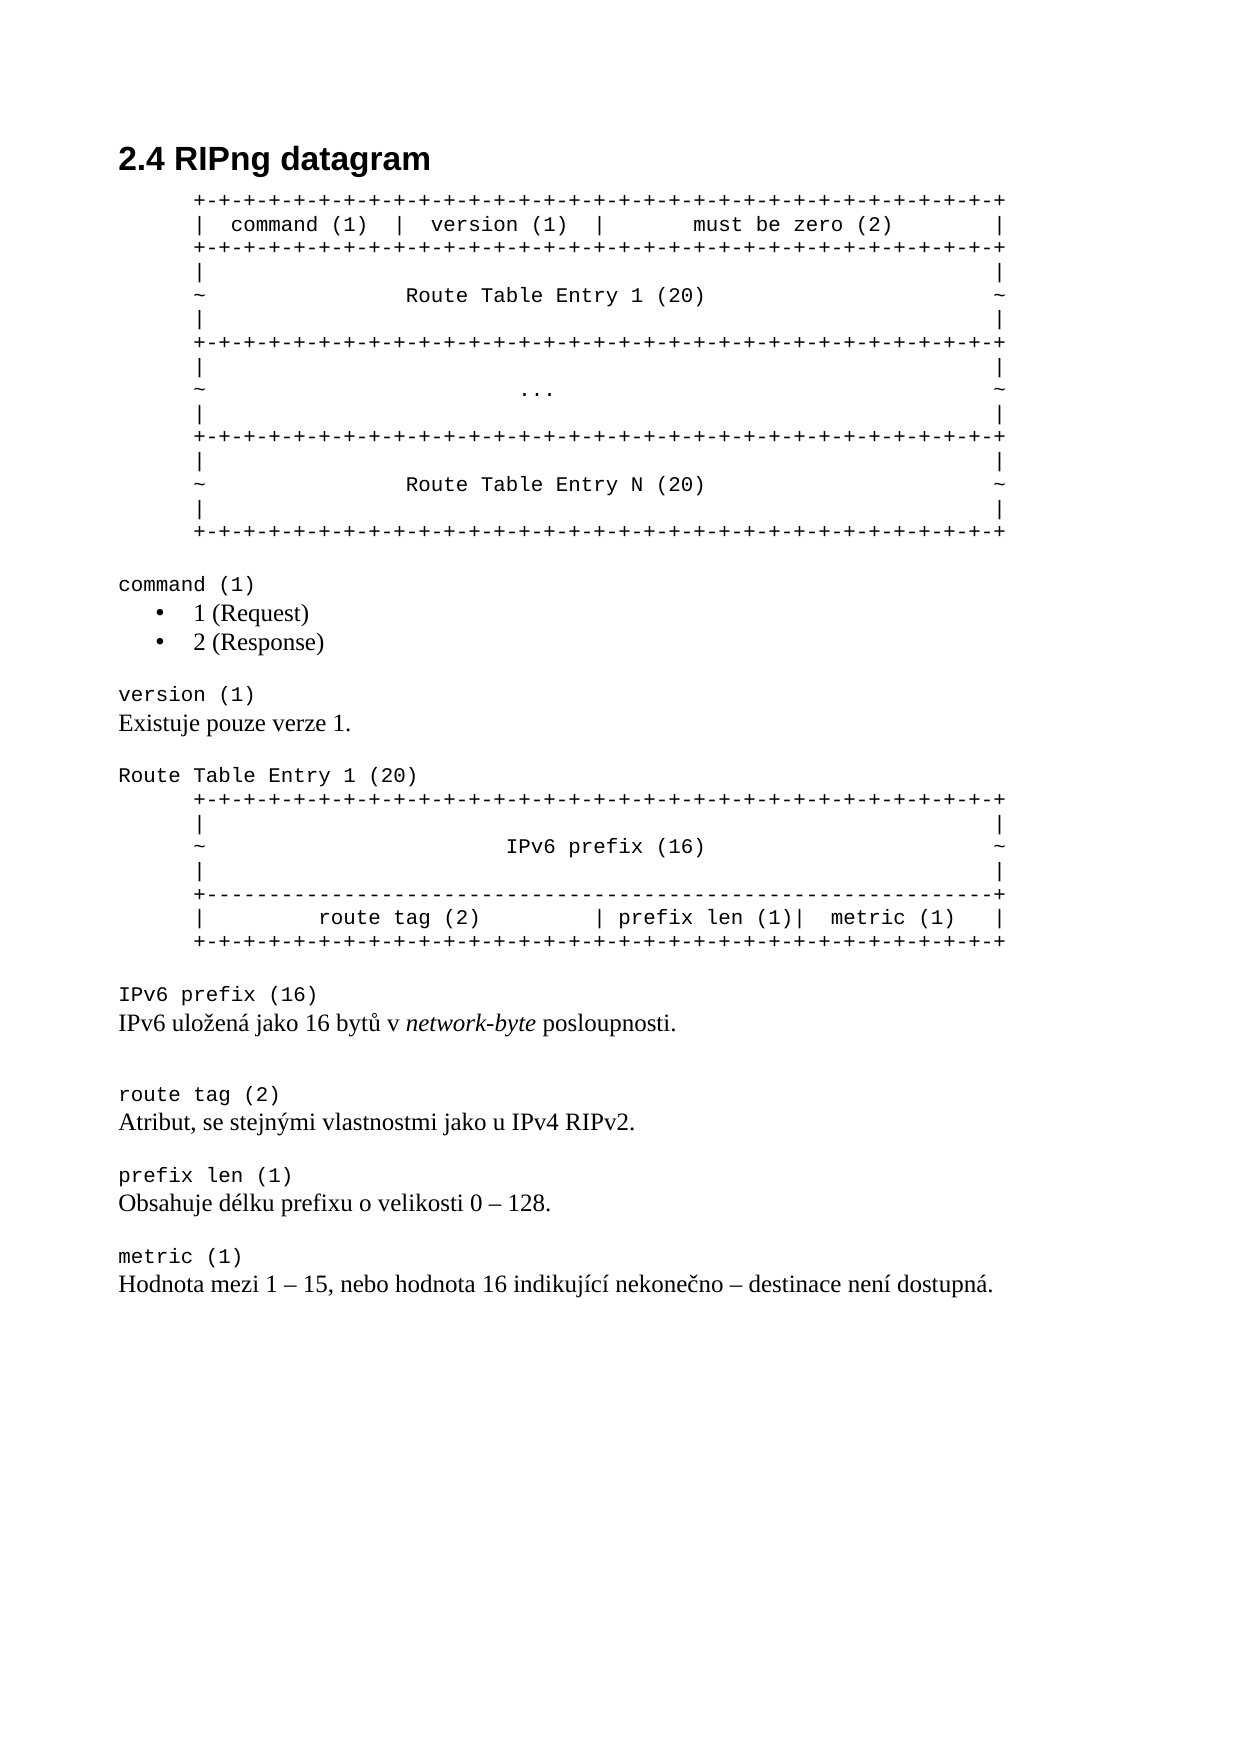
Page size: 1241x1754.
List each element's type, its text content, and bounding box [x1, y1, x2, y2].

text Obsahuje délku prefixu o velikosti 0 – 128. [118, 1188, 1122, 1217]
text | | [118, 261, 1122, 285]
text ~ Route Table Entry N (20) ~ [118, 474, 1122, 497]
text ~ ... ~ [118, 379, 1122, 403]
text ~ IPv6 prefix (16) ~ [118, 836, 1122, 860]
text route tag (2) [118, 1084, 1122, 1107]
text Atribut, se stejnými vlastnostmi jako u IPv4 RIPv2. [118, 1107, 1122, 1136]
text | | [118, 356, 1122, 379]
text | | [118, 813, 1122, 836]
text Existuje pouze verze 1. [118, 708, 1122, 737]
text ~ Route Table Entry 1 (20) ~ [118, 285, 1122, 308]
text +-+-+-+-+-+-+-+-+-+-+-+-+-+-+-+-+-+-+-+-+-+-+-+-+-+-+-+-+-+-+-+-+ [118, 789, 1122, 813]
text Route Table Entry 1 (20) [118, 765, 1122, 789]
text +-+-+-+-+-+-+-+-+-+-+-+-+-+-+-+-+-+-+-+-+-+-+-+-+-+-+-+-+-+-+-+-+ [118, 332, 1122, 356]
text | | [118, 403, 1122, 427]
text +---------------------------------------------------------------+ [118, 883, 1122, 907]
text +-+-+-+-+-+-+-+-+-+-+-+-+-+-+-+-+-+-+-+-+-+-+-+-+-+-+-+-+-+-+-+-+ [118, 190, 1122, 214]
list 2 (Response) [156, 627, 1122, 655]
text +-+-+-+-+-+-+-+-+-+-+-+-+-+-+-+-+-+-+-+-+-+-+-+-+-+-+-+-+-+-+-+-+ [118, 931, 1122, 954]
text Hodnota mezi 1 – 15, nebo hodnota 16 indikující nekonečno – destinace není dostupná. [118, 1269, 1122, 1298]
text command (1) [118, 574, 1122, 598]
text +-+-+-+-+-+-+-+-+-+-+-+-+-+-+-+-+-+-+-+-+-+-+-+-+-+-+-+-+-+-+-+-+ [118, 521, 1122, 545]
text metric (1) [118, 1246, 1122, 1269]
text version (1) [118, 684, 1122, 708]
text | route tag (2) | prefix len (1)| metric (1) | [118, 907, 1122, 931]
text | | [118, 860, 1122, 883]
text | command (1) | version (1) | must be zero (2) | [118, 214, 1122, 237]
subtitle 2.4 RIPng datagram [118, 139, 1122, 178]
text prefix len (1) [118, 1165, 1122, 1188]
list 1 (Request) [156, 598, 1122, 627]
text IPv6 prefix (16) [118, 984, 1122, 1008]
text | | [118, 450, 1122, 474]
text IPv6 uložená jako 16 bytů v network-byte posloupnosti. [118, 1008, 1122, 1036]
text | | [118, 308, 1122, 332]
text | | [118, 497, 1122, 521]
text +-+-+-+-+-+-+-+-+-+-+-+-+-+-+-+-+-+-+-+-+-+-+-+-+-+-+-+-+-+-+-+-+ [118, 237, 1122, 261]
text +-+-+-+-+-+-+-+-+-+-+-+-+-+-+-+-+-+-+-+-+-+-+-+-+-+-+-+-+-+-+-+-+ [118, 427, 1122, 450]
